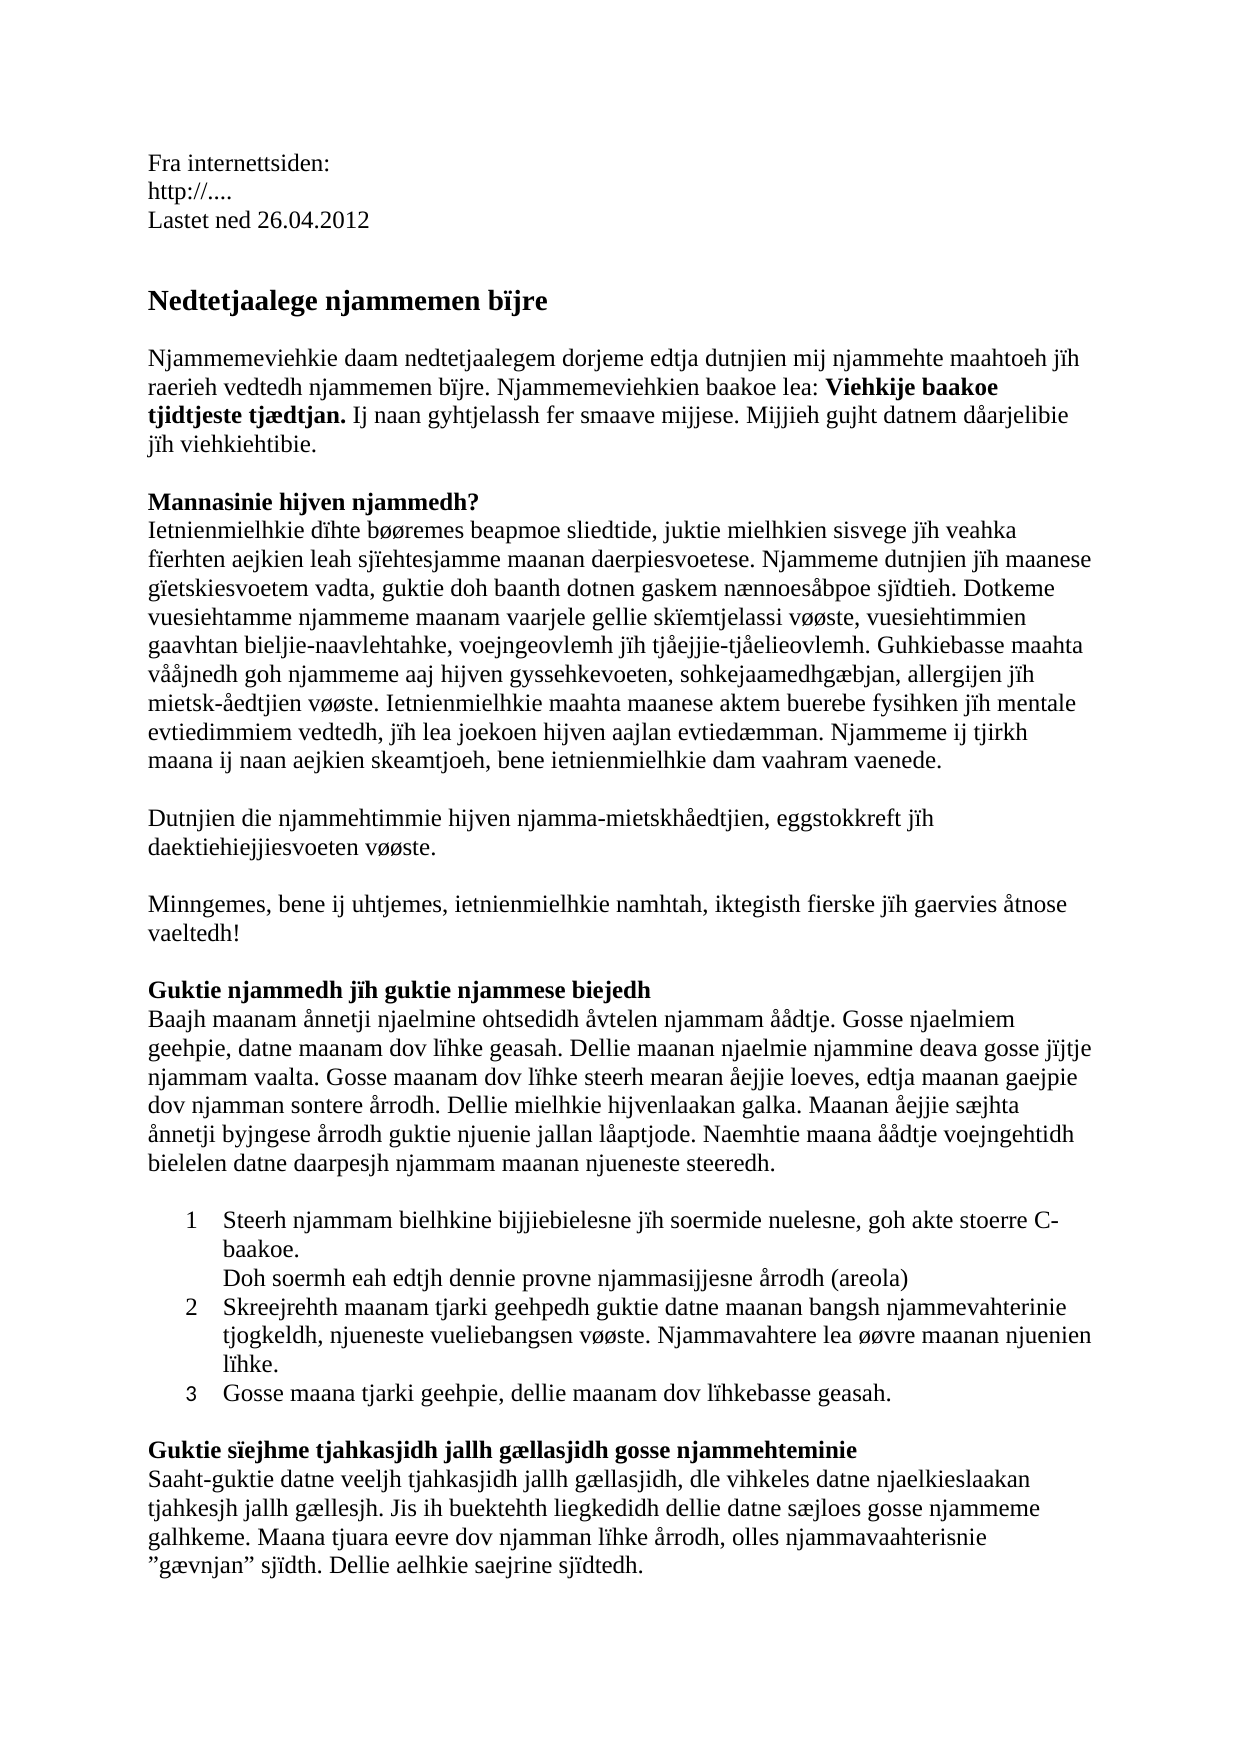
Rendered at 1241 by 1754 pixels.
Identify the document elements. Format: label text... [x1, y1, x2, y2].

text Mannasinie hijven njammedh? [148, 487, 1093, 515]
text Guktie njammedh jïh guktie njammese biejedh [148, 975, 1093, 1004]
subtitle Lastet ned 26.04.2012 [148, 205, 1093, 234]
list Steerh njammam bielhkine bijjiebielesne jïh soermide nuelesne, goh akte stoerre C-baakoe. [185, 1205, 1093, 1263]
subtitle Fra internettsiden: [148, 148, 1093, 176]
text Dutnjien die njammehtimmie hijven njamma-mietskhåedtjien, eggstokkreft jïh daektiehiejjiesvoeten vøøste. [148, 803, 1093, 860]
list Skreejrehth maanam tjarki geehpedh guktie datne maanan bangsh njammevahterinie tjogkeldh, njueneste vueliebangsen vøøste. Njammavahtere lea øøvre maanan njuenien lïhke. [185, 1292, 1093, 1378]
list Doh soermh eah edtjh dennie provne njammasijjesne årrodh (areola) [223, 1263, 1093, 1292]
text Minngemes, bene ij uhtjemes, ietnienmielhkie namhtah, iktegisth fierske jïh gaervies åtnose vaeltedh! [148, 889, 1093, 947]
text Saaht-guktie datne veeljh tjahkasjidh jallh gællasjidh, dle vihkeles datne njaelkieslaakan tjahkesjh jallh gællesjh. Jis ih buektehth liegkedidh dellie datne sæjloes gosse njammeme galhkeme. Maana tjuara eevre dov njamman lïhke årrodh, olles njammavaahterisnie ”gævnjan” sjïdth. Dellie aelhkie saejrine sjïdtedh. [148, 1464, 1093, 1579]
text Baajh maanam ånnetji njaelmine ohtsedidh åvtelen njammam åådtje. Gosse njaelmiem geehpie, datne maanam dov lïhke geasah. Dellie maanan njaelmie njammine deava gosse jïjtje njammam vaalta. Gosse maanam dov lïhke steerh mearan åejjie loeves, edtja maanan gaejpie dov njamman sontere årrodh. Dellie mielhkie hijvenlaakan galka. Maanan åejjie sæjhta ånnetji byjngese årrodh guktie njuenie jallan låaptjode. Naemhtie maana åådtje voejngehtidh bielelen datne daarpesjh njammam maanan njueneste steeredh. [148, 1004, 1093, 1177]
text Ietnienmielhkie dïhte bøøremes beapmoe sliedtide, juktie mielhkien sisvege jïh veahka fïerhten aejkien leah sjïehtesjamme maanan daerpiesvoetese. Njammeme dutnjien jïh maanese gïetskiesvoetem vadta, guktie doh baanth dotnen gaskem nænnoesåbpoe sjïdtieh. Dotkeme vuesiehtamme njammeme maanam vaarjele gellie skïemtjelassi vøøste, vuesiehtimmien gaavhtan bieljie-naavlehtahke, voejngeovlemh jïh tjåejjie-tjåelieovlemh. Guhkiebasse maahta vååjnedh goh njammeme aaj hijven gyssehkevoeten, sohkejaamedhgæbjan, allergijen jïh mietsk-åedtjien vøøste. Ietnienmielhkie maahta maanese aktem buerebe fysihken jïh mentale evtiedimmiem vedtedh, jïh lea joekoen hijven aajlan evtiedæmman. Njammeme ij tjirkh maana ij naan aejkien skeamtjoeh, bene ietnienmielhkie dam vaahram vaenede. [148, 515, 1093, 774]
text Njammemeviehkie daam nedtetjaalegem dorjeme edtja dutnjien mij njammehte maahtoeh jïh raerieh vedtedh njammemen bïjre. Njammemeviehkien baakoe lea: Viehkije baakoe tjidtjeste tjædtjan. Ij naan gyhtjelassh fer smaave mijjese. Mijjieh gujht datnem dåarjelibie jïh viehkiehtibie. [148, 343, 1093, 458]
text Guktie sïejhme tjahkasjidh jallh gællasjidh gosse njammehteminie [148, 1436, 1093, 1464]
text Nedtetjaalege njammemen bïjre [148, 283, 1093, 317]
subtitle http://.... [148, 176, 1093, 205]
list Gosse maana tjarki geehpie, dellie maanam dov lïhkebasse geasah. [185, 1378, 1093, 1407]
